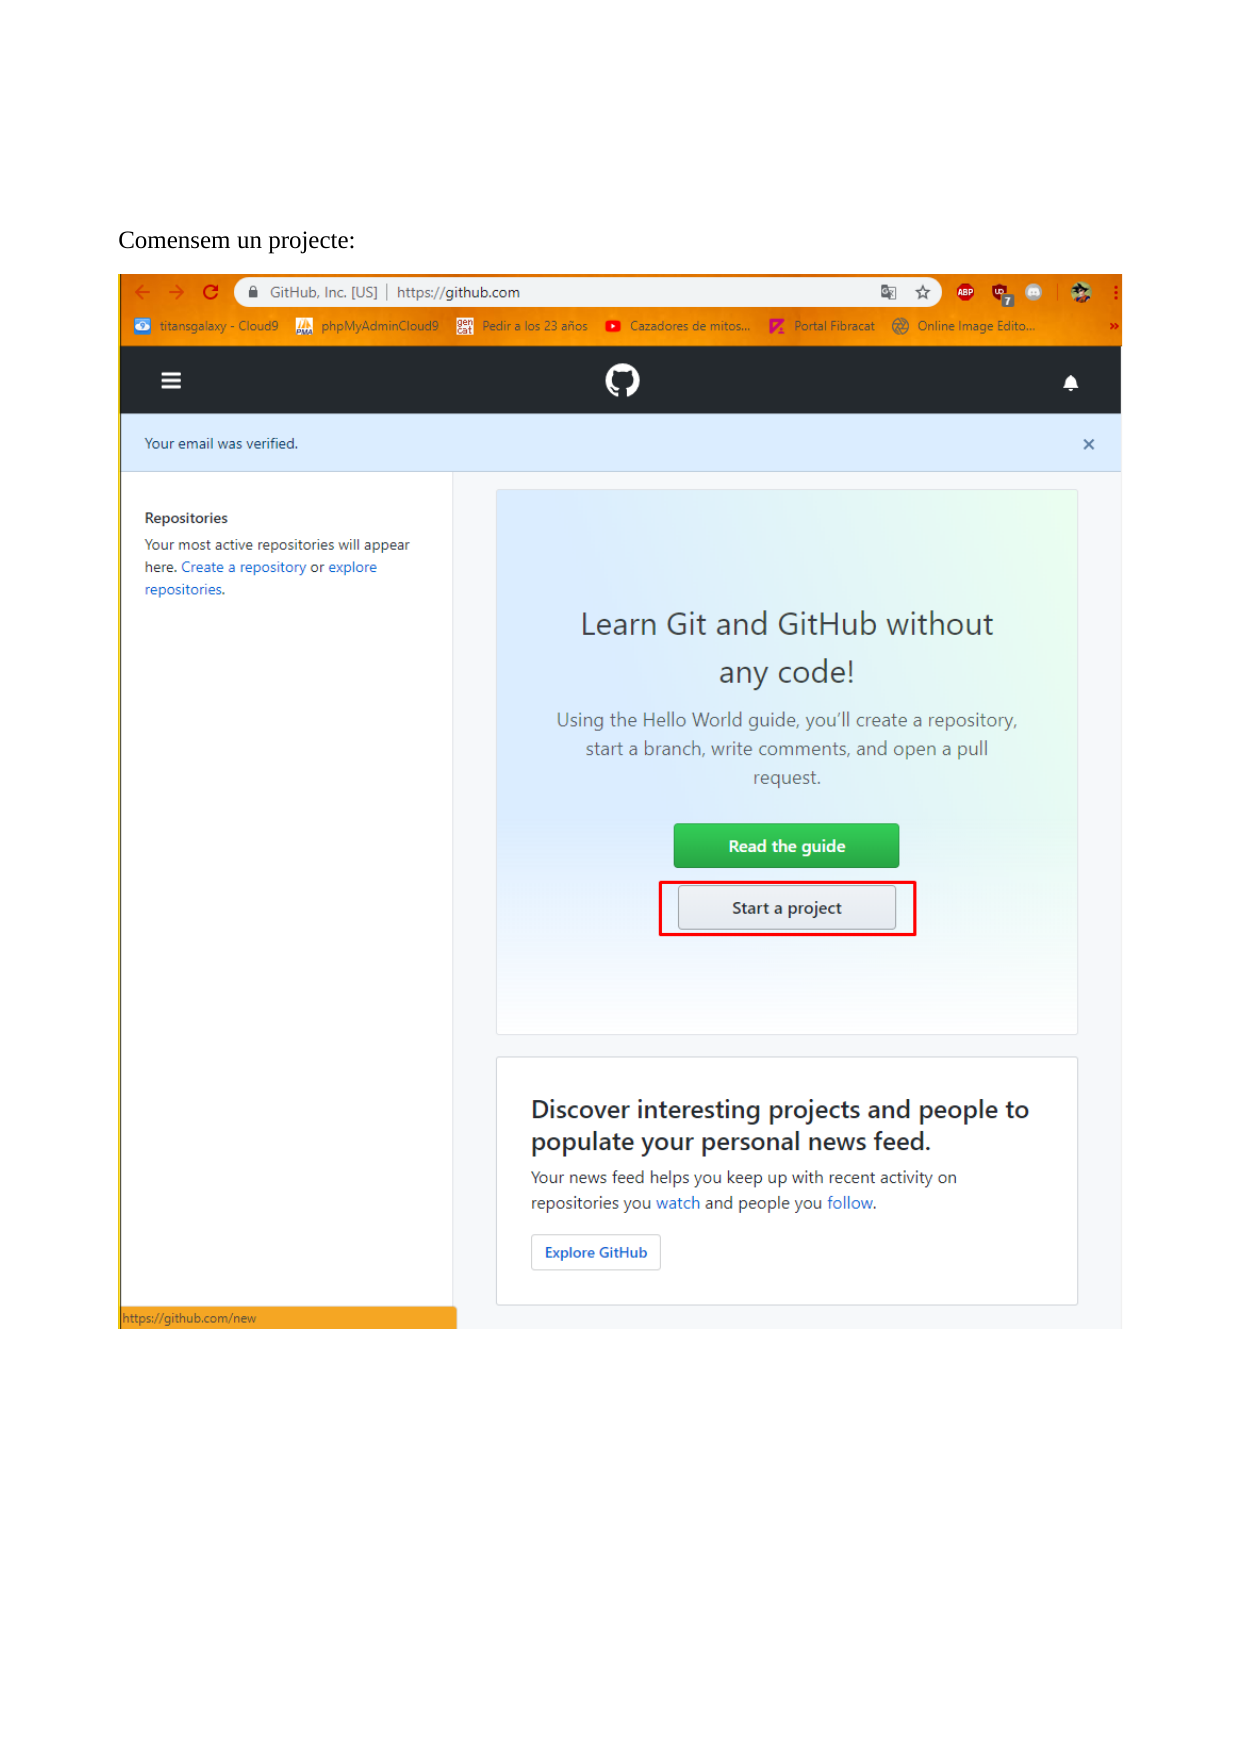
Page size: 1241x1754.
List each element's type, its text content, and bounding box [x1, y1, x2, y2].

text Comensem un projecte: [118, 225, 1122, 254]
picture [118, 274, 1123, 1329]
